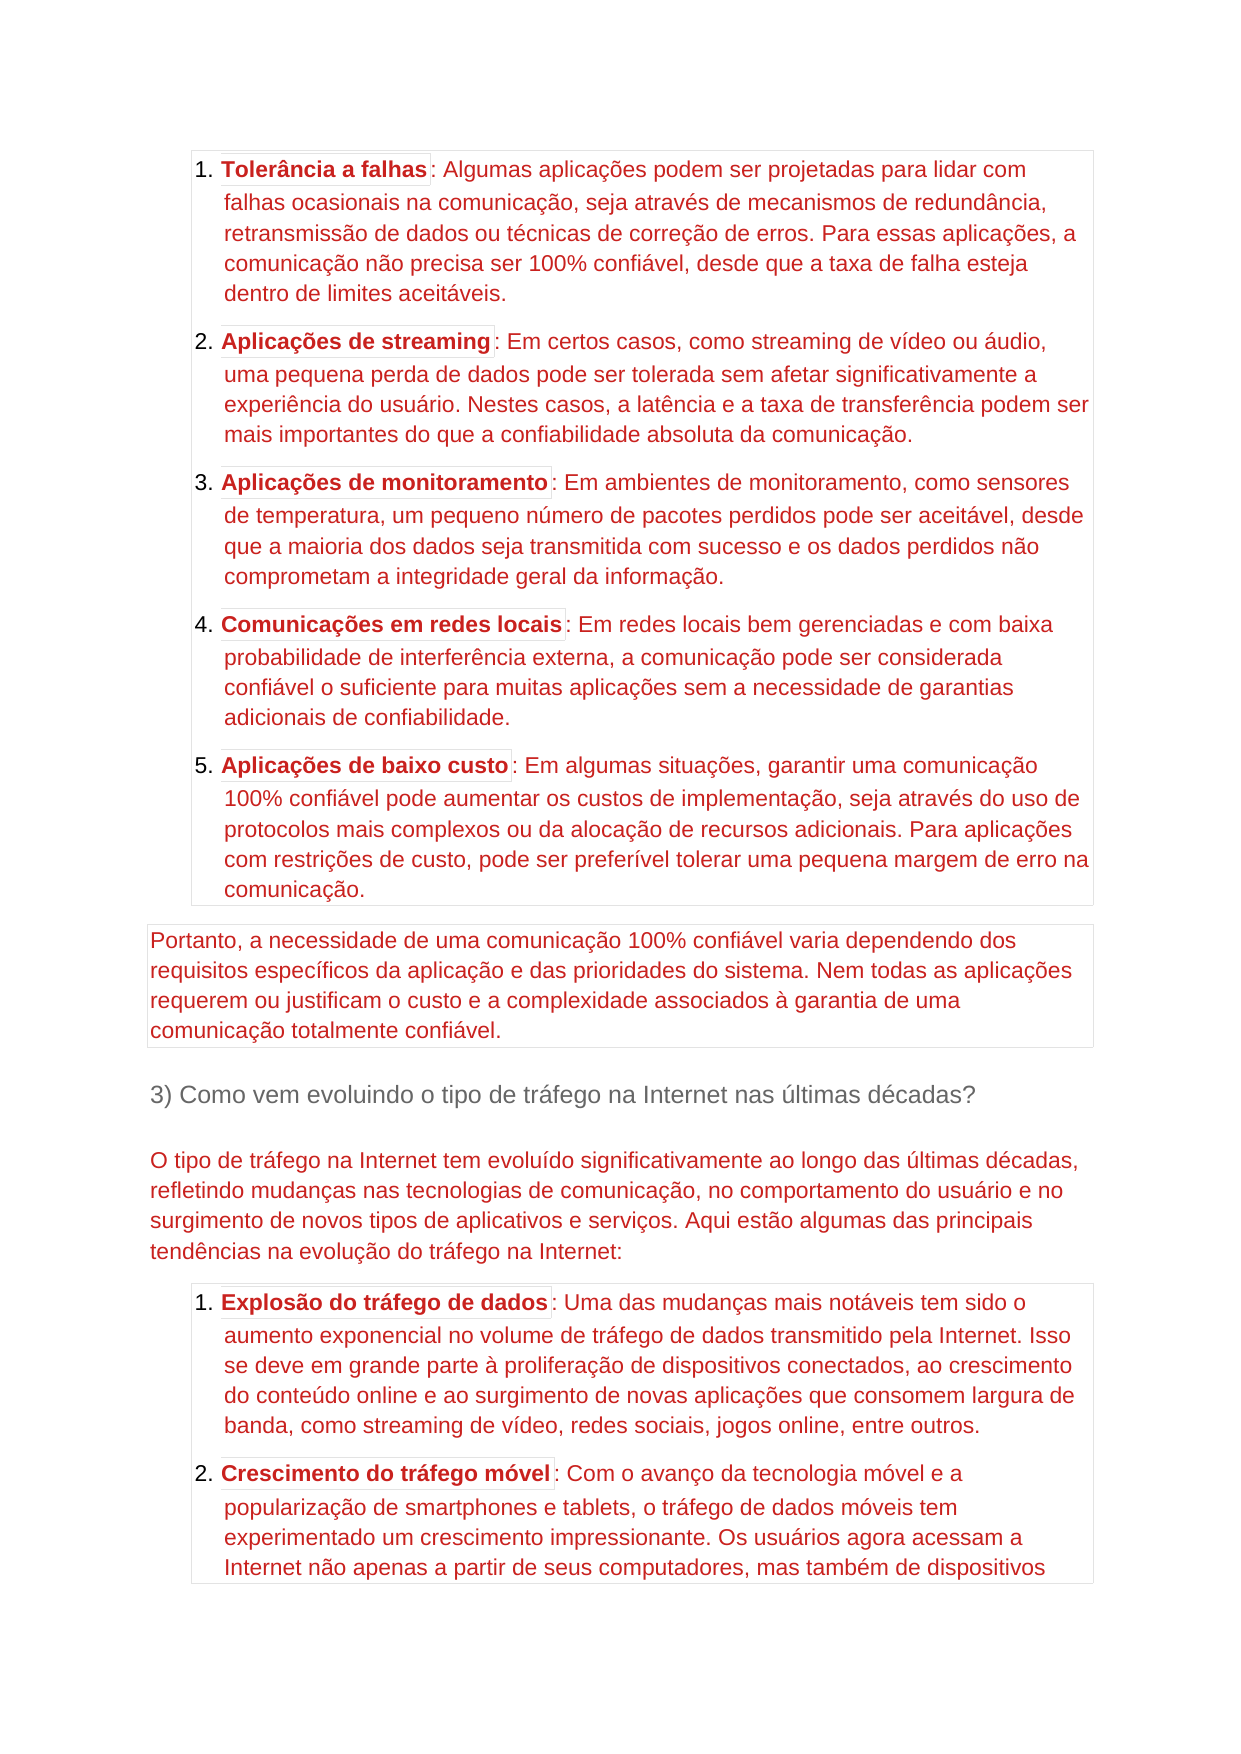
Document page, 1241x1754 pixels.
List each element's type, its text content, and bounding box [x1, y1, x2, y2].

list Tolerância a falhas: Algumas aplicações podem ser projetadas para lidar com falhas ocasionais na comunicação, seja através de mecanismos de redundância, retransmissão de dados ou técnicas de correção de erros. Para essas aplicações, a comunicação não precisa ser 100% confiável, desde que a taxa de falha esteja dentro de limites aceitáveis. [192, 151, 1093, 306]
list Aplicações de streaming: Em certos casos, como streaming de vídeo ou áudio, uma pequena perda de dados pode ser tolerada sem afetar significativamente a experiência do usuário. Nestes casos, a latência e a taxa de transferência podem ser mais importantes do que a confiabilidade absoluta da comunicação. [192, 322, 1093, 448]
list Explosão do tráfego de dados: Uma das mudanças mais notáveis tem sido o aumento exponencial no volume de tráfego de dados transmitido pela Internet. Isso se deve em grande parte à proliferação de dispositivos conectados, ao crescimento do conteúdo online e ao surgimento de novas aplicações que consomem largura de banda, como streaming de vídeo, redes sociais, jogos online, entre outros. [192, 1284, 1093, 1439]
subtitle 3) Como vem evoluindo o tipo de tráfego na Internet nas últimas décadas? [150, 1080, 1090, 1108]
list Aplicações de baixo custo: Em algumas situações, garantir uma comunicação 100% confiável pode aumentar os custos de implementação, seja através do uso de protocolos mais complexos ou da alocação de recursos adicionais. Para aplicações com restrições de custo, pode ser preferível tolerar uma pequena margem de erro na comunicação. [192, 746, 1093, 905]
list Comunicações em redes locais: Em redes locais bem gerenciadas e com baixa probabilidade de interferência externa, a comunicação pode ser considerada confiável o suficiente para muitas aplicações sem a necessidade de garantias adicionais de confiabilidade. [192, 604, 1093, 731]
list Aplicações de monitoramento: Em ambientes de monitoramento, como sensores de temperatura, um pequeno número de pacotes perdidos pode ser aceitável, desde que a maioria dos dados seja transmitida com sucesso e os dados perdidos não comprometam a integridade geral da informação. [192, 463, 1093, 589]
list Crescimento do tráfego móvel: Com o avanço da tecnologia móvel e a popularização de smartphones e tablets, o tráfego de dados móveis tem experimentado um crescimento impressionante. Os usuários agora acessam a Internet não apenas a partir de seus computadores, mas também de dispositivos [192, 1454, 1093, 1583]
text Portanto, a necessidade de uma comunicação 100% confiável varia dependendo dos requisitos específicos da aplicação e das prioridades do sistema. Nem todas as aplicações requerem ou justificam o custo e a complexidade associados à garantia de uma comunicação totalmente confiável. [148, 925, 1093, 1047]
text O tipo de tráfego na Internet tem evoluído significativamente ao longo das últimas décadas, refletindo mudanças nas tecnologias de comunicação, no comportamento do usuário e no surgimento de novos tipos de aplicativos e serviços. Aqui estão algumas das principais tendências na evolução do tráfego na Internet: [150, 1147, 1090, 1264]
